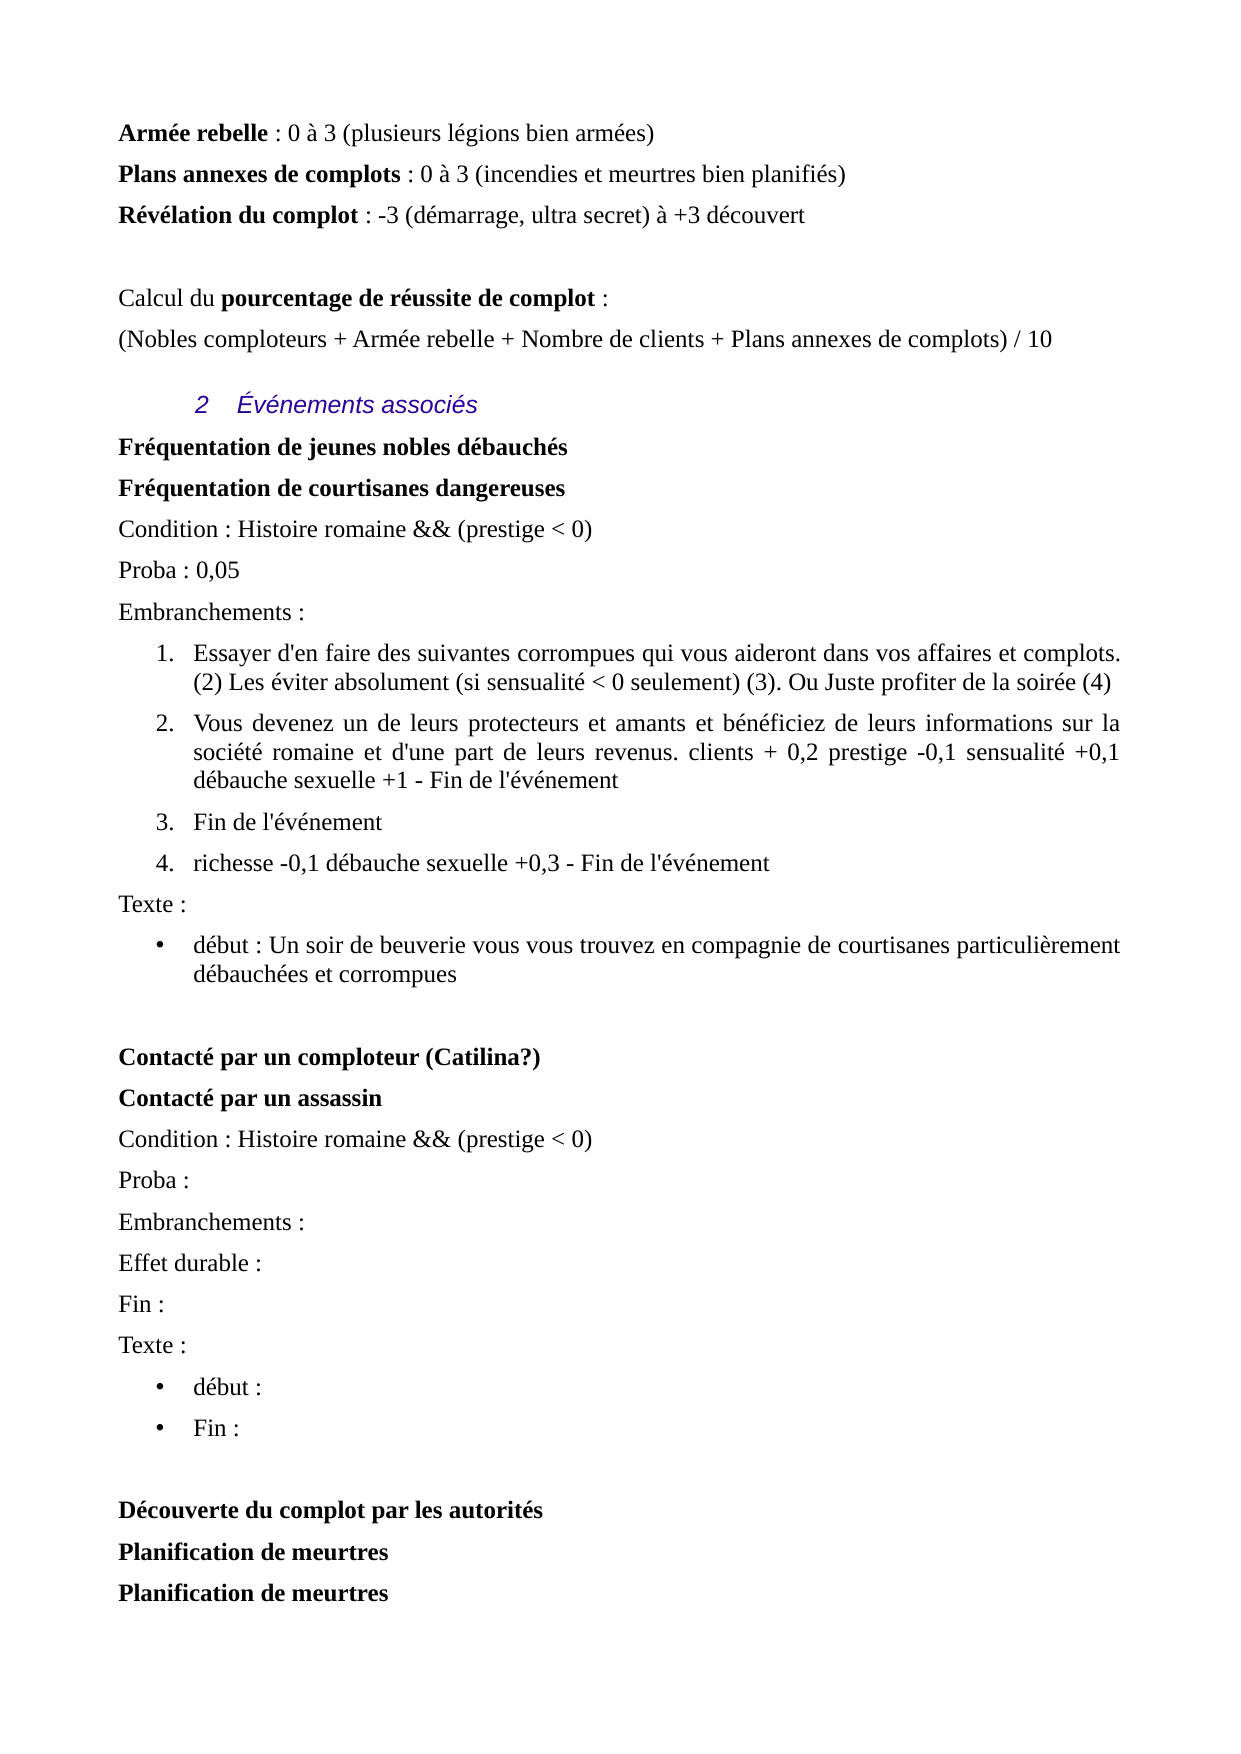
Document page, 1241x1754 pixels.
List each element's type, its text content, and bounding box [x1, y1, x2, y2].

list Fin : [156, 1413, 1122, 1442]
list Vous devenez un de leurs protecteurs et amants et bénéficiez de leurs informations sur la société romaine et d'une part de leurs revenus. clients + 0,2 prestige -0,1 sensualité +0,1 débauche sexuelle +1 - Fin de l'événement [156, 708, 1122, 794]
text Fréquentation de courtisanes dangereuses [118, 473, 1122, 502]
text Condition : Histoire romaine && (prestige < 0) [118, 1124, 1122, 1153]
text Révélation du complot : -3 (démarrage, ultra secret) à +3 découvert [118, 201, 1122, 229]
text (Nobles comploteurs + Armée rebelle + Nombre de clients + Plans annexes de complots) / 10 [118, 324, 1122, 353]
list début : [156, 1372, 1122, 1400]
text Proba : [118, 1165, 1122, 1194]
text Embranchements : [118, 1207, 1122, 1235]
text Proba : 0,05 [118, 555, 1122, 584]
text Condition : Histoire romaine && (prestige < 0) [118, 514, 1122, 543]
text Planification de meurtres [118, 1578, 1122, 1607]
text Armée rebelle : 0 à 3 (plusieurs légions bien armées) [118, 118, 1122, 147]
text Plans annexes de complots : 0 à 3 (incendies et meurtres bien planifiés) [118, 159, 1122, 188]
text Planification de meurtres [118, 1537, 1122, 1565]
text Fin : [118, 1289, 1122, 1318]
list Fin de l'événement [156, 807, 1122, 835]
text Découverte du complot par les autorités [118, 1495, 1122, 1524]
text Effet durable : [118, 1248, 1122, 1277]
text Contacté par un assassin [118, 1083, 1122, 1112]
subtitle Événements associés [163, 391, 1122, 419]
text Fréquentation de jeunes nobles débauchés [118, 432, 1122, 460]
text Texte : [118, 1330, 1122, 1359]
text Calcul du pourcentage de réussite de complot : [118, 283, 1122, 312]
text Contacté par un comploteur (Catilina?) [118, 1042, 1122, 1070]
text Texte : [118, 889, 1122, 918]
list Essayer d'en faire des suivantes corrompues qui vous aideront dans vos affaires et complots. (2) Les éviter absolument (si sensualité < 0 seulement) (3). Ou Juste profiter de la soirée (4) [156, 638, 1122, 695]
list début : Un soir de beuverie vous vous trouvez en compagnie de courtisanes particulièrement débauchées et corrompues [156, 930, 1122, 988]
text Embranchements : [118, 597, 1122, 625]
list richesse -0,1 débauche sexuelle +0,3 - Fin de l'événement [156, 848, 1122, 877]
